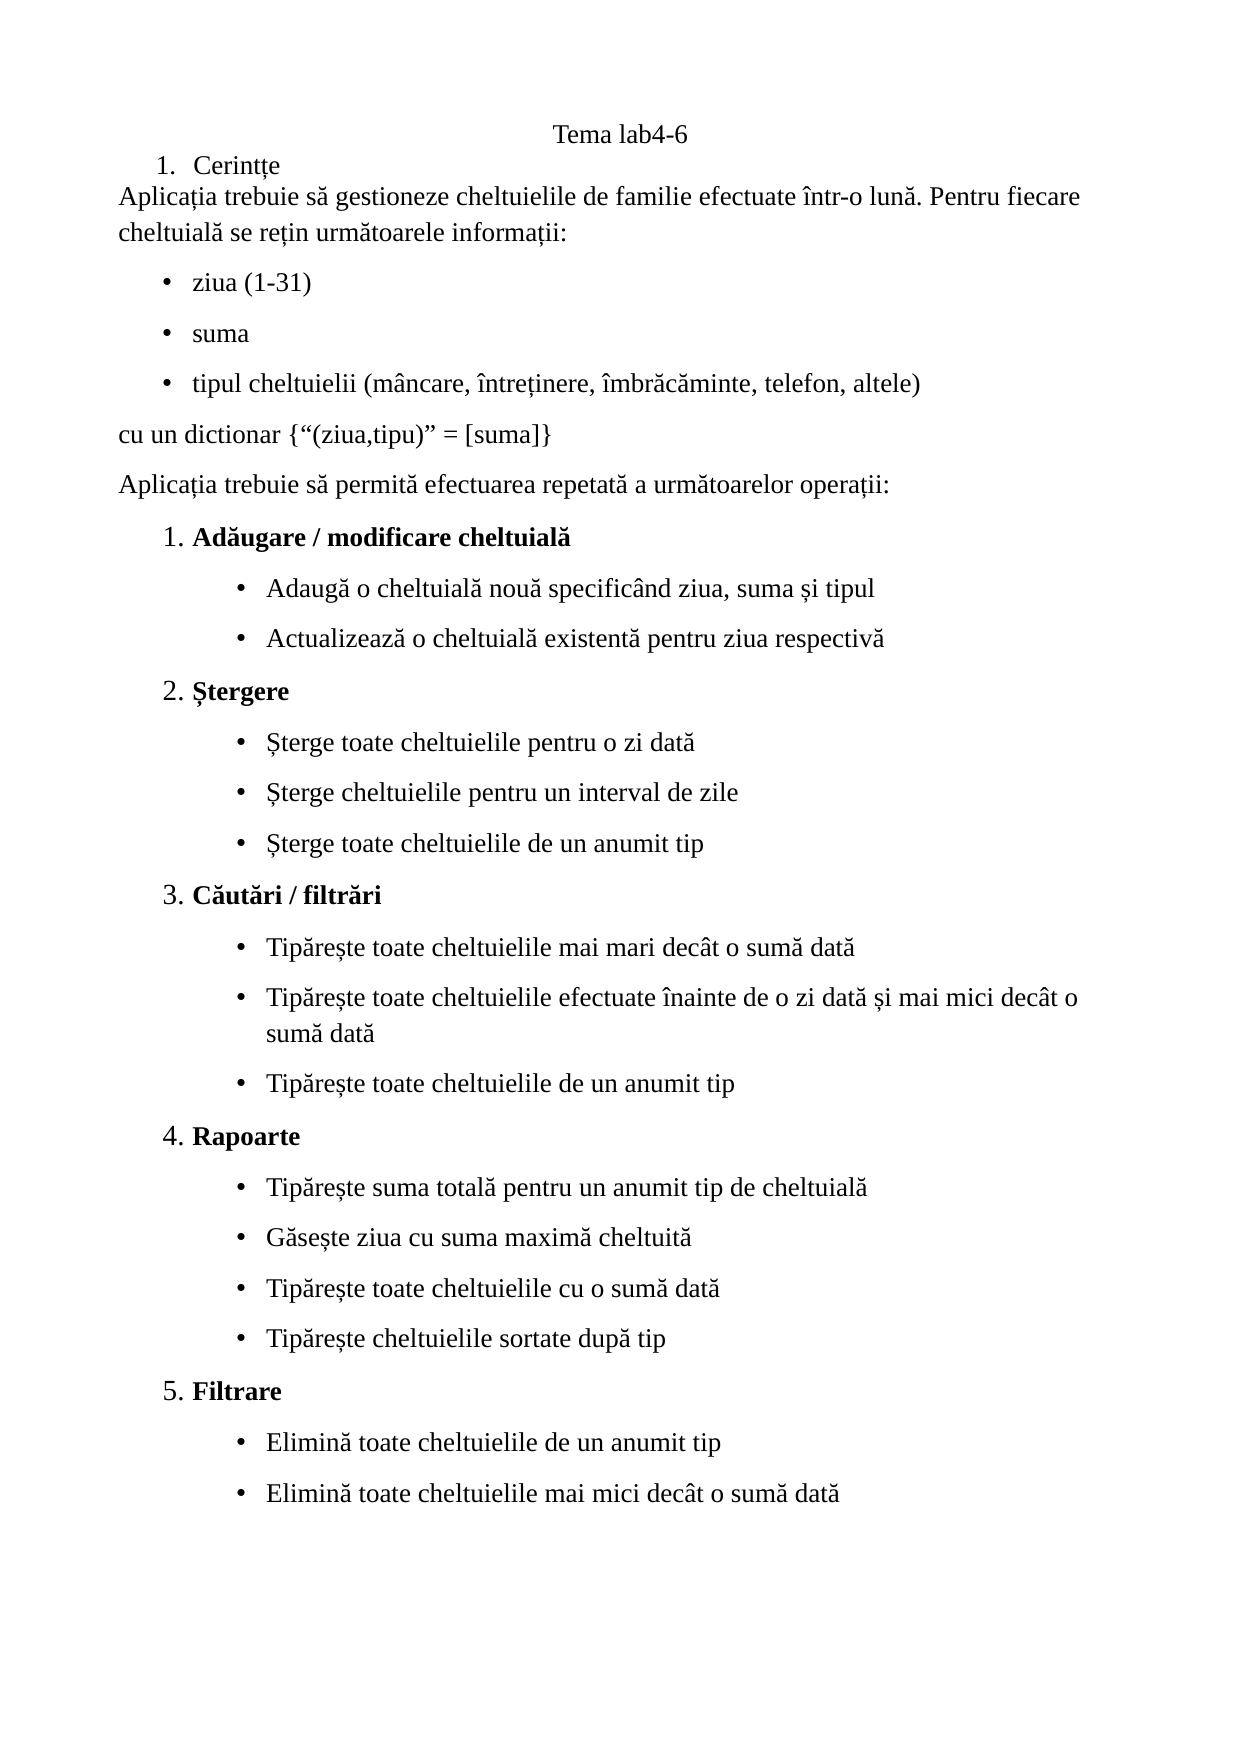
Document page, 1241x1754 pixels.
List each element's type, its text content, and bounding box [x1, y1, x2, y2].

list Tipărește toate cheltuielile mai mari decât o sumă dată [236, 931, 1122, 962]
list Tipărește suma totală pentru un anumit tip de cheltuială [236, 1171, 1122, 1202]
text Aplicația trebuie să permită efectuarea repetată a următoarelor operații: [118, 468, 1122, 499]
list Cerintțe [156, 149, 1122, 180]
list Filtrare [162, 1373, 1122, 1407]
list Șterge cheltuielile pentru un interval de zile [236, 776, 1122, 808]
list Adăugare / modificare cheltuială [162, 519, 1122, 552]
text Tema lab4-6 [118, 118, 1122, 149]
list Elimină toate cheltuielile de un anumit tip [236, 1426, 1122, 1457]
list Șterge toate cheltuielile pentru o zi dată [236, 726, 1122, 757]
list Tipărește toate cheltuielile cu o sumă dată [236, 1272, 1122, 1303]
list ziua (1-31) [162, 266, 1122, 298]
list suma [162, 317, 1122, 348]
text cu un dictionar {“(ziua,tipu)” = [suma]} [118, 418, 1122, 449]
list Elimină toate cheltuielile mai mici decât o sumă dată [236, 1477, 1122, 1508]
list Căutări / filtrări [162, 877, 1122, 911]
list Ștergere [162, 673, 1122, 706]
list Rapoarte [162, 1118, 1122, 1151]
list Adaugă o cheltuială nouă specificând ziua, suma și tipul [236, 572, 1122, 603]
list Tipărește toate cheltuielile de un anumit tip [236, 1067, 1122, 1098]
list Șterge toate cheltuielile de un anumit tip [236, 827, 1122, 858]
list Actualizează o cheltuială existentă pentru ziua respectivă [236, 622, 1122, 653]
list Tipărește cheltuielile sortate după tip [236, 1322, 1122, 1354]
list Tipărește toate cheltuielile efectuate înainte de o zi dată și mai mici decât o sumă dată [236, 981, 1122, 1048]
text Aplicația trebuie să gestioneze cheltuielile de familie efectuate într-o lună. Pentru fiecare cheltuială se rețin următoarele informații: [118, 180, 1122, 247]
list tipul cheltuielii (mâncare, întreținere, îmbrăcăminte, telefon, altele) [162, 367, 1122, 399]
list Găsește ziua cu suma maximă cheltuită [236, 1221, 1122, 1253]
